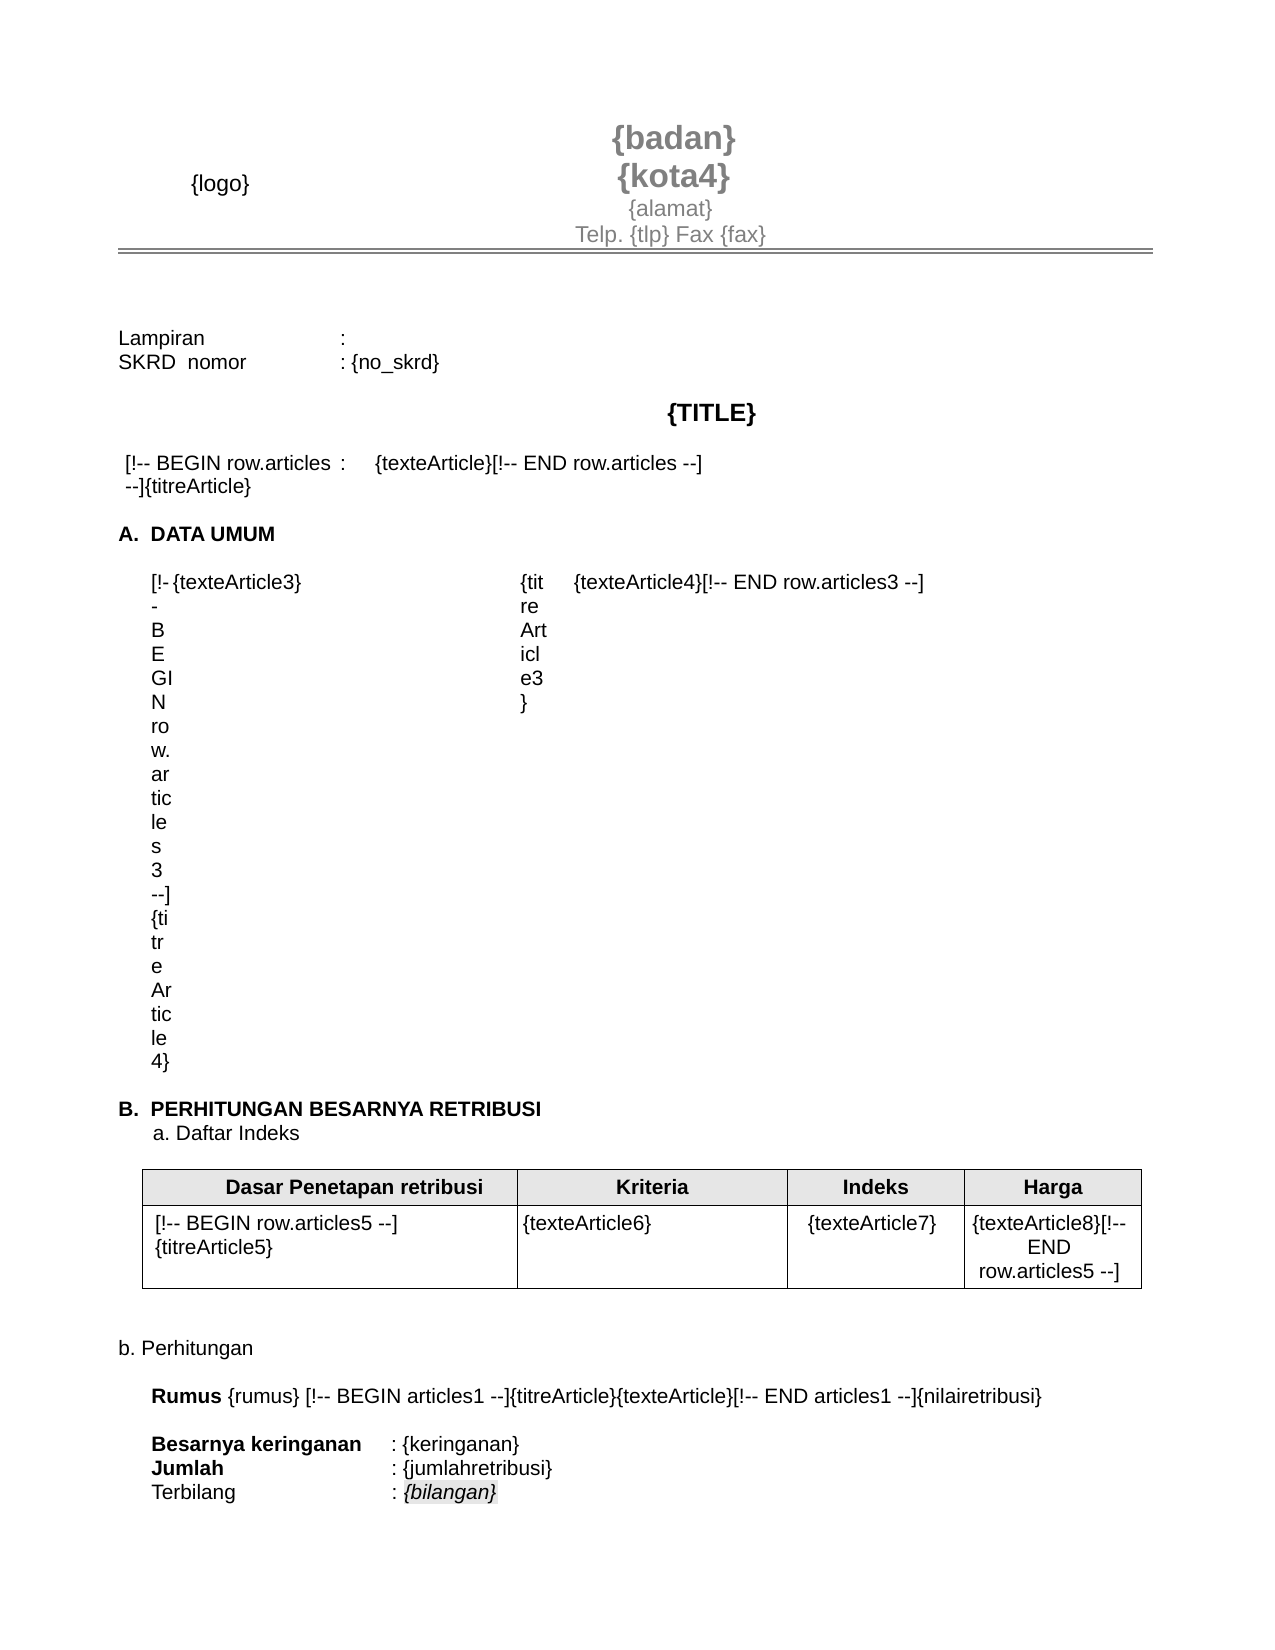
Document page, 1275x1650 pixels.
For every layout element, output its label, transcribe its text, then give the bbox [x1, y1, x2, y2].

text Rumus {rumus} [!-- BEGIN articles1 --]{titreArticle}{texteArticle}[!-- END articles1 --]{nilairetribusi} [151, 1384, 1157, 1408]
table_header {badan} {kota4} {alamat} Telp. {tlp} Fax {fax} [290, 118, 1057, 248]
text SKRD nomor : {no_skrd} [118, 350, 1157, 374]
table_header [1057, 118, 1152, 248]
text a. Daftar Indeks [118, 1121, 1157, 1145]
text Besarnya keringanan : {keringanan} [151, 1432, 1157, 1456]
text Terbilang : {bilangan} [151, 1480, 1157, 1504]
table_header {texteArticle}[!-- END row.articles --] [362, 450, 1156, 498]
table_header [!-- BEGIN row.articles --]{titreArticle} [125, 450, 340, 498]
table_header [118, 118, 150, 248]
table_header Indeks [788, 1170, 964, 1205]
table_header Dasar Penetapan retribusi [143, 1170, 517, 1205]
text {TITLE} [118, 398, 1157, 426]
table_header {texteArticle3} [173, 570, 494, 1073]
table_cell [!-- BEGIN row.articles5 --]{titreArticle5} [143, 1206, 517, 1288]
table_header : [340, 450, 362, 498]
table_cell {texteArticle8}[!-- END row.articles5 --] [965, 1206, 1141, 1288]
table_header Harga [965, 1170, 1141, 1205]
text A. DATA UMUM [118, 522, 1157, 546]
table_cell {texteArticle6} [518, 1206, 787, 1288]
table_header [!-- BEGIN row.articles3 --]{titreArticle4} [125, 570, 173, 1073]
table_header {titreArticle3} [494, 570, 548, 1073]
table_cell {texteArticle7} [788, 1206, 964, 1288]
table_header {texteArticle4}[!-- END row.articles3 --] [548, 570, 1156, 1073]
table_header {logo} [150, 118, 290, 248]
table_header Kriteria [518, 1170, 787, 1205]
text b. Perhitungan [118, 1336, 1157, 1360]
text B. PERHITUNGAN BESARNYA RETRIBUSI [118, 1097, 1157, 1121]
text Lampiran : [118, 326, 1157, 350]
text Jumlah : {jumlahretribusi} [116, 1456, 1157, 1480]
